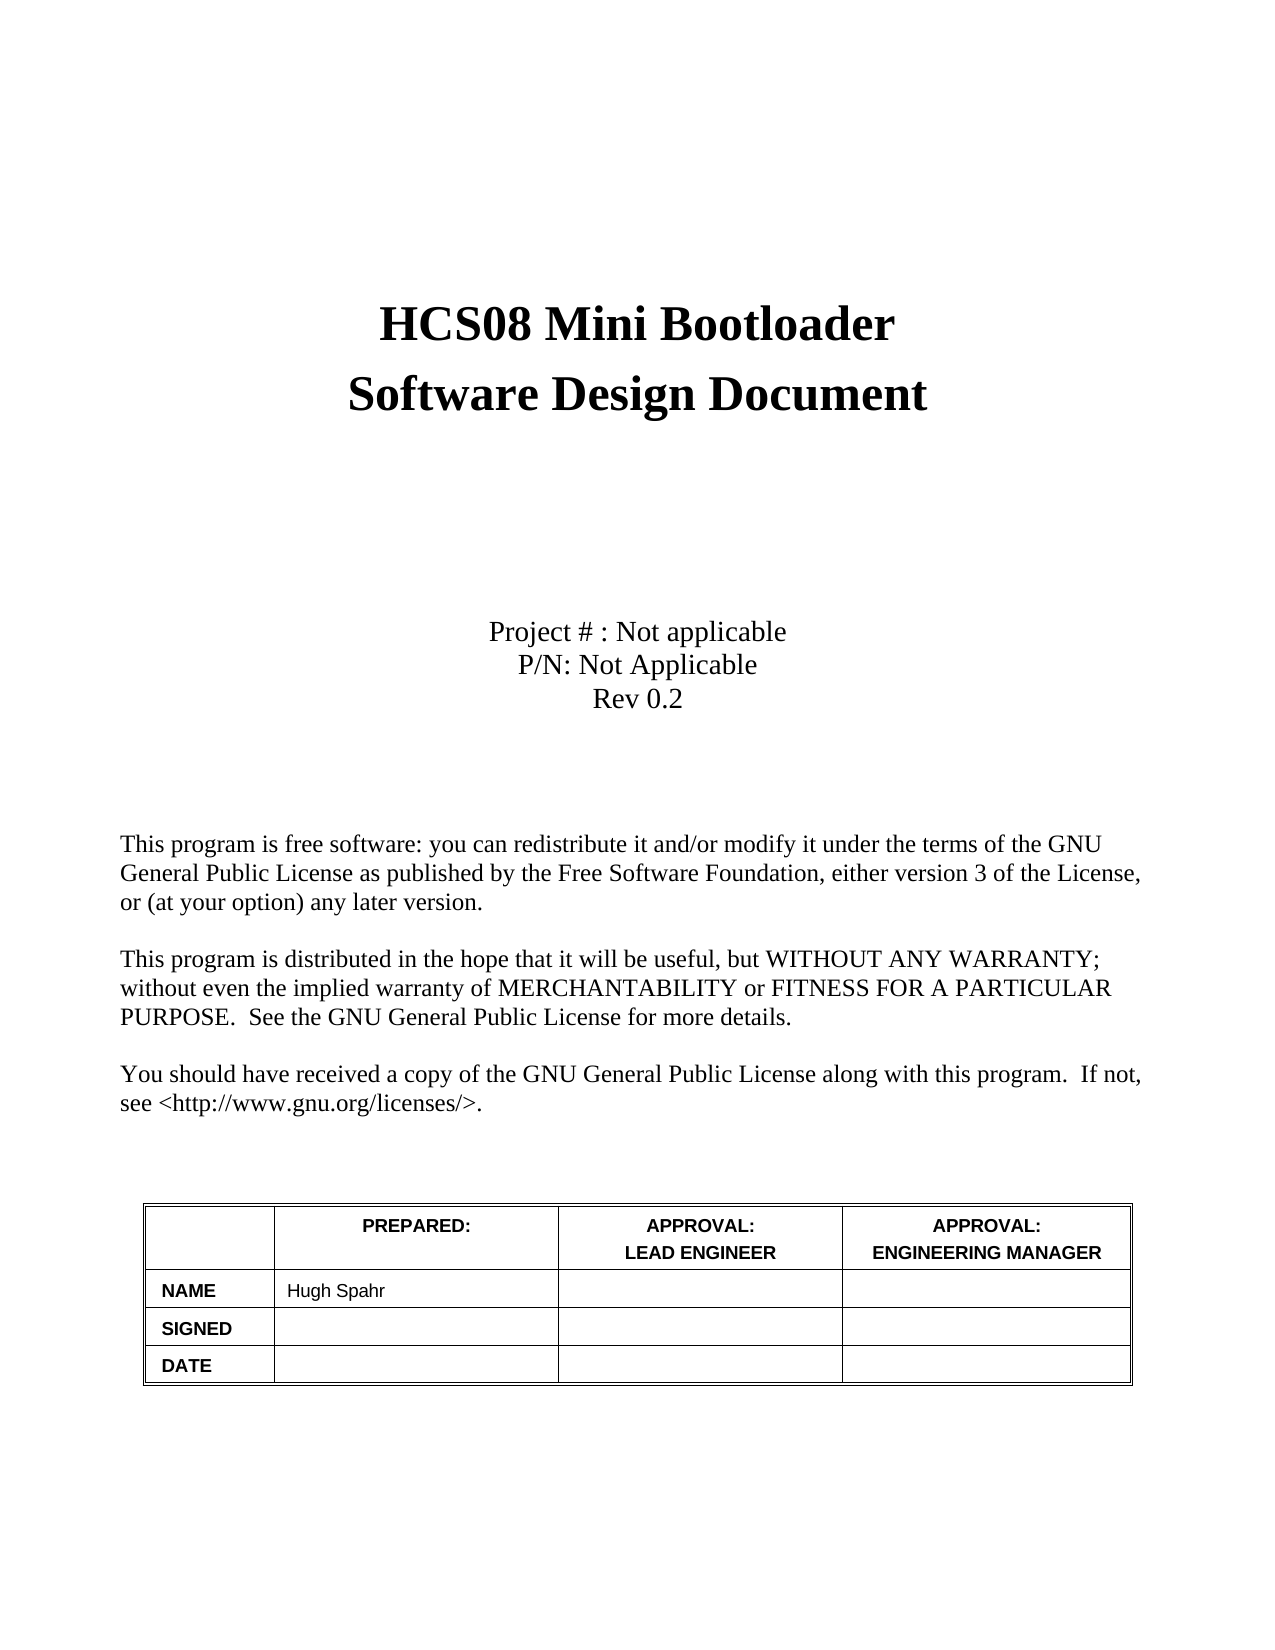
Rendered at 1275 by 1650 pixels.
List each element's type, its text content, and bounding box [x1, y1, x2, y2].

table_cell [843, 1308, 1130, 1344]
table_cell DATE [146, 1346, 274, 1382]
table_cell [843, 1270, 1130, 1307]
table_cell SIGNED [146, 1308, 274, 1344]
text P/N: Not Applicable [120, 647, 1155, 681]
text Software Design Document [120, 364, 1155, 421]
table_cell NAME [146, 1270, 274, 1307]
text Project # : Not applicable [120, 614, 1155, 647]
table_cell [275, 1308, 558, 1344]
table_header APPROVAL: LEAD ENGINEER [559, 1207, 842, 1269]
text Rev 0.2 [120, 681, 1155, 714]
table_header APPROVAL: ENGINEERING MANAGER [843, 1207, 1130, 1269]
text HCS08 Mini Bootloader [120, 294, 1155, 351]
table_cell [843, 1346, 1130, 1382]
text This program is free software: you can redistribute it and/or modify it under the terms of the GNU General Public License as published by the Free Software Foundation, either version 3 of the License, or (at your option) any later version. [120, 829, 1155, 916]
table_cell [559, 1308, 842, 1344]
table_cell [559, 1270, 842, 1307]
table_cell [559, 1346, 842, 1382]
text You should have received a copy of the GNU General Public License along with this program. If not, see <http://www.gnu.org/licenses/>. [120, 1059, 1155, 1117]
text This program is distributed in the hope that it will be useful, but WITHOUT ANY WARRANTY; without even the implied warranty of MERCHANTABILITY or FITNESS FOR A PARTICULAR PURPOSE. See the GNU General Public License for more details. [120, 944, 1155, 1031]
table_header [146, 1207, 274, 1269]
table_cell [275, 1346, 558, 1382]
table_cell Hugh Spahr [275, 1270, 558, 1307]
table_header PREPARED: [275, 1207, 558, 1269]
